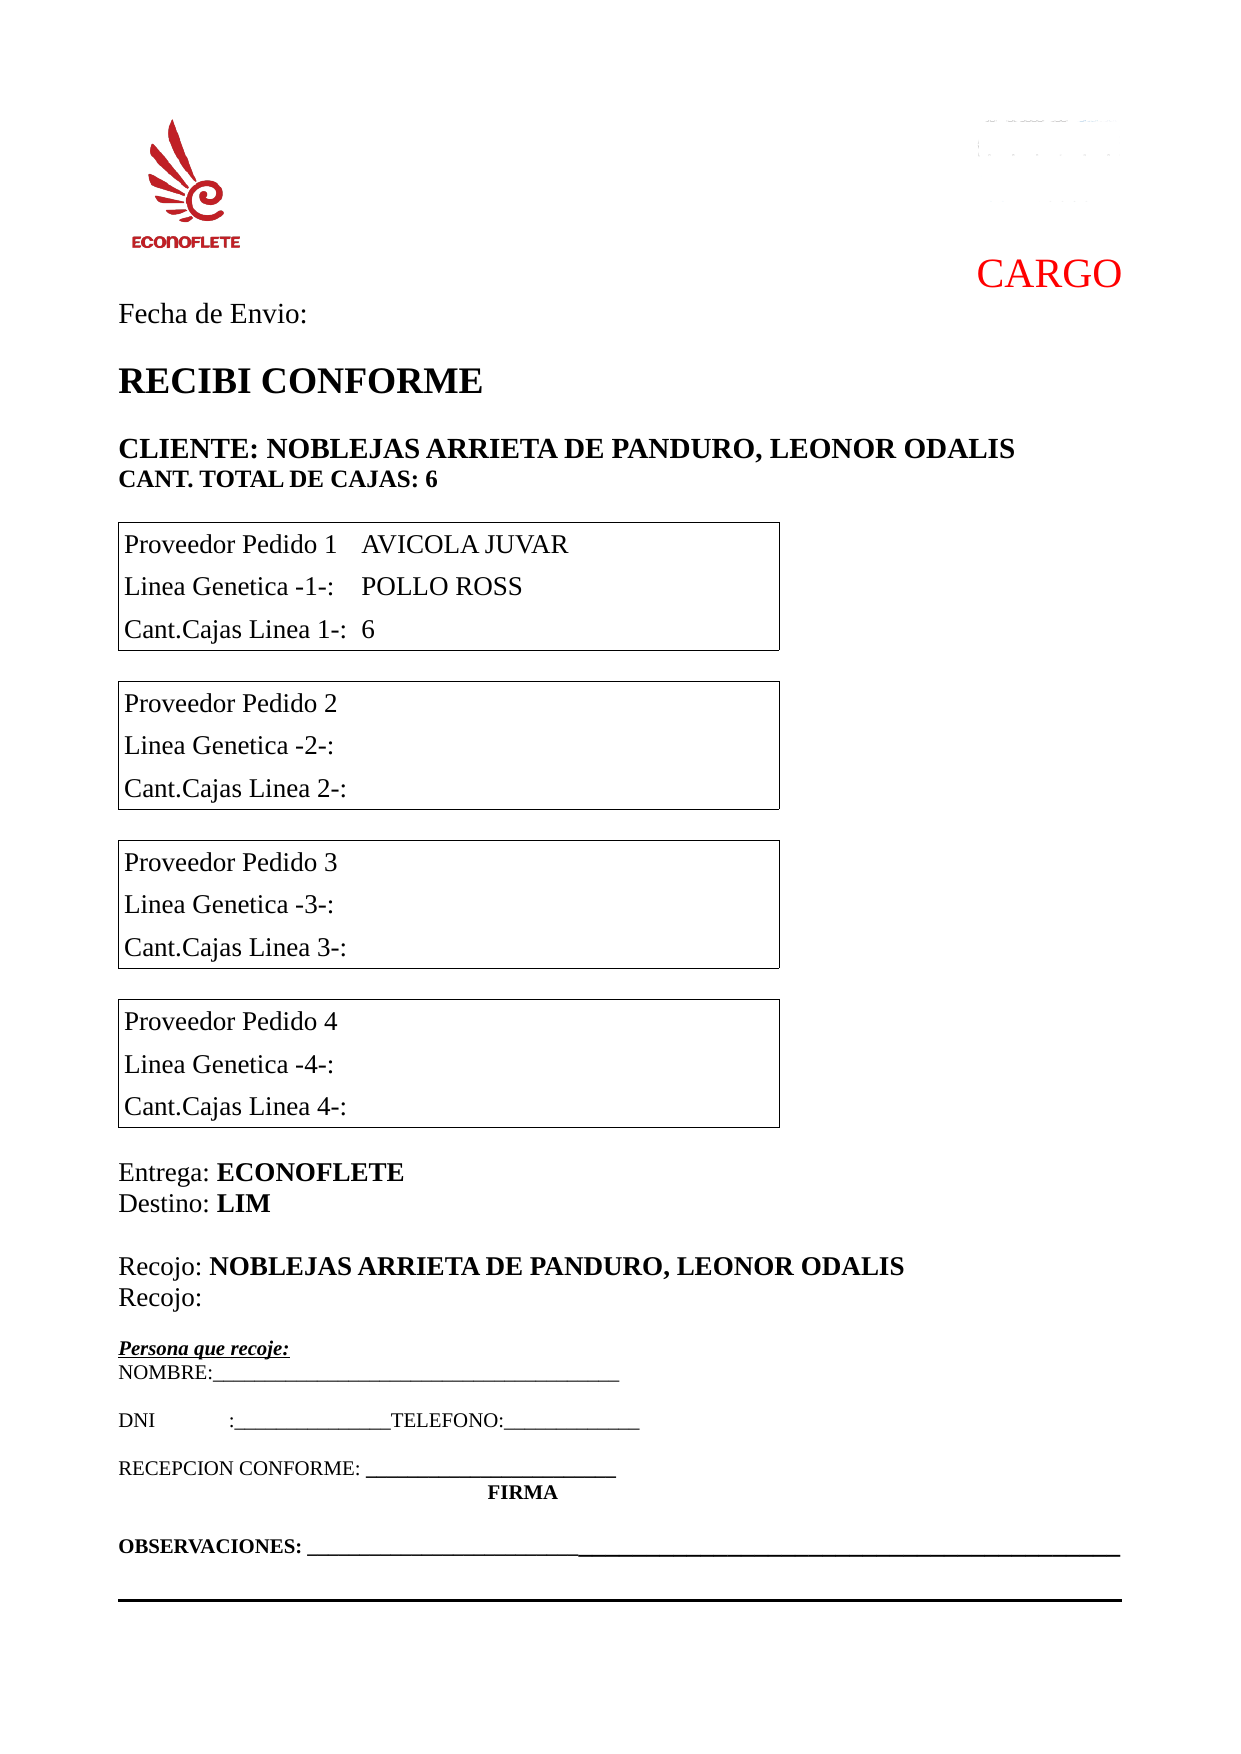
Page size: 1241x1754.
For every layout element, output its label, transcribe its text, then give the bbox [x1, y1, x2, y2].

text OBSERVACIONES: __________________________________________________________________ [118, 1528, 1122, 1559]
text Persona que recoje: [118, 1336, 1122, 1360]
text Recojo: NOBLEJAS ARRIETA DE PANDURO, LEONOR ODALIS [118, 1249, 1122, 1281]
text Destino: LIM [118, 1187, 1122, 1218]
text FIRMA [118, 1480, 1122, 1504]
text CANT. TOTAL DE CAJAS: 6 [118, 464, 1122, 493]
table_cell [356, 651, 779, 681]
table_cell Proveedor Pedido 3 [119, 841, 356, 883]
table_cell Linea Genetica -2-: [119, 724, 356, 766]
table_cell Linea Genetica -1-: [119, 565, 356, 607]
table_cell [356, 1042, 779, 1085]
text Entrega: ECONOFLETE [118, 1156, 1122, 1187]
table_cell [356, 841, 779, 883]
text CARGO [118, 224, 1122, 297]
text RECIBI CONFORME [118, 359, 1122, 402]
text Fecha de Envio: [118, 297, 1122, 330]
table_cell Proveedor Pedido 2 [119, 682, 356, 724]
table_cell [356, 926, 779, 968]
table_cell [356, 883, 779, 926]
table_cell Cant.Cajas Linea 3-: [119, 926, 356, 968]
table_cell [356, 810, 779, 840]
text NOMBRE:_______________________________________ [118, 1360, 1122, 1384]
table_cell Cant.Cajas Linea 4-: [119, 1085, 356, 1127]
table_cell [118, 810, 356, 840]
text DNI :_______________TELEFONO:_____________ [118, 1408, 1122, 1432]
table_cell [118, 969, 356, 999]
table_cell [356, 1000, 779, 1042]
table_cell [356, 724, 779, 766]
table_cell [356, 1085, 779, 1127]
text CLIENTE: NOBLEJAS ARRIETA DE PANDURO, LEONOR ODALIS [118, 431, 1122, 464]
table_cell Cant.Cajas Linea 1-: [119, 607, 356, 650]
table_cell [356, 682, 779, 724]
text RECEPCION CONFORME: ________________________ [118, 1456, 1122, 1480]
table_cell Linea Genetica -4-: [119, 1042, 356, 1085]
table_cell [118, 651, 356, 681]
table_cell Cant.Cajas Linea 2-: [119, 766, 356, 809]
table_cell [356, 766, 779, 809]
table_cell 6 [356, 607, 779, 650]
table_header Proveedor Pedido 1 [119, 523, 356, 564]
table_cell Linea Genetica -3-: [119, 883, 356, 926]
text Recojo: [118, 1281, 1122, 1312]
picture [118, 118, 254, 249]
table_cell Proveedor Pedido 4 [119, 1000, 356, 1042]
table_header AVICOLA JUVAR [356, 523, 779, 564]
table_cell POLLO ROSS [356, 565, 779, 607]
table_cell [356, 969, 779, 999]
